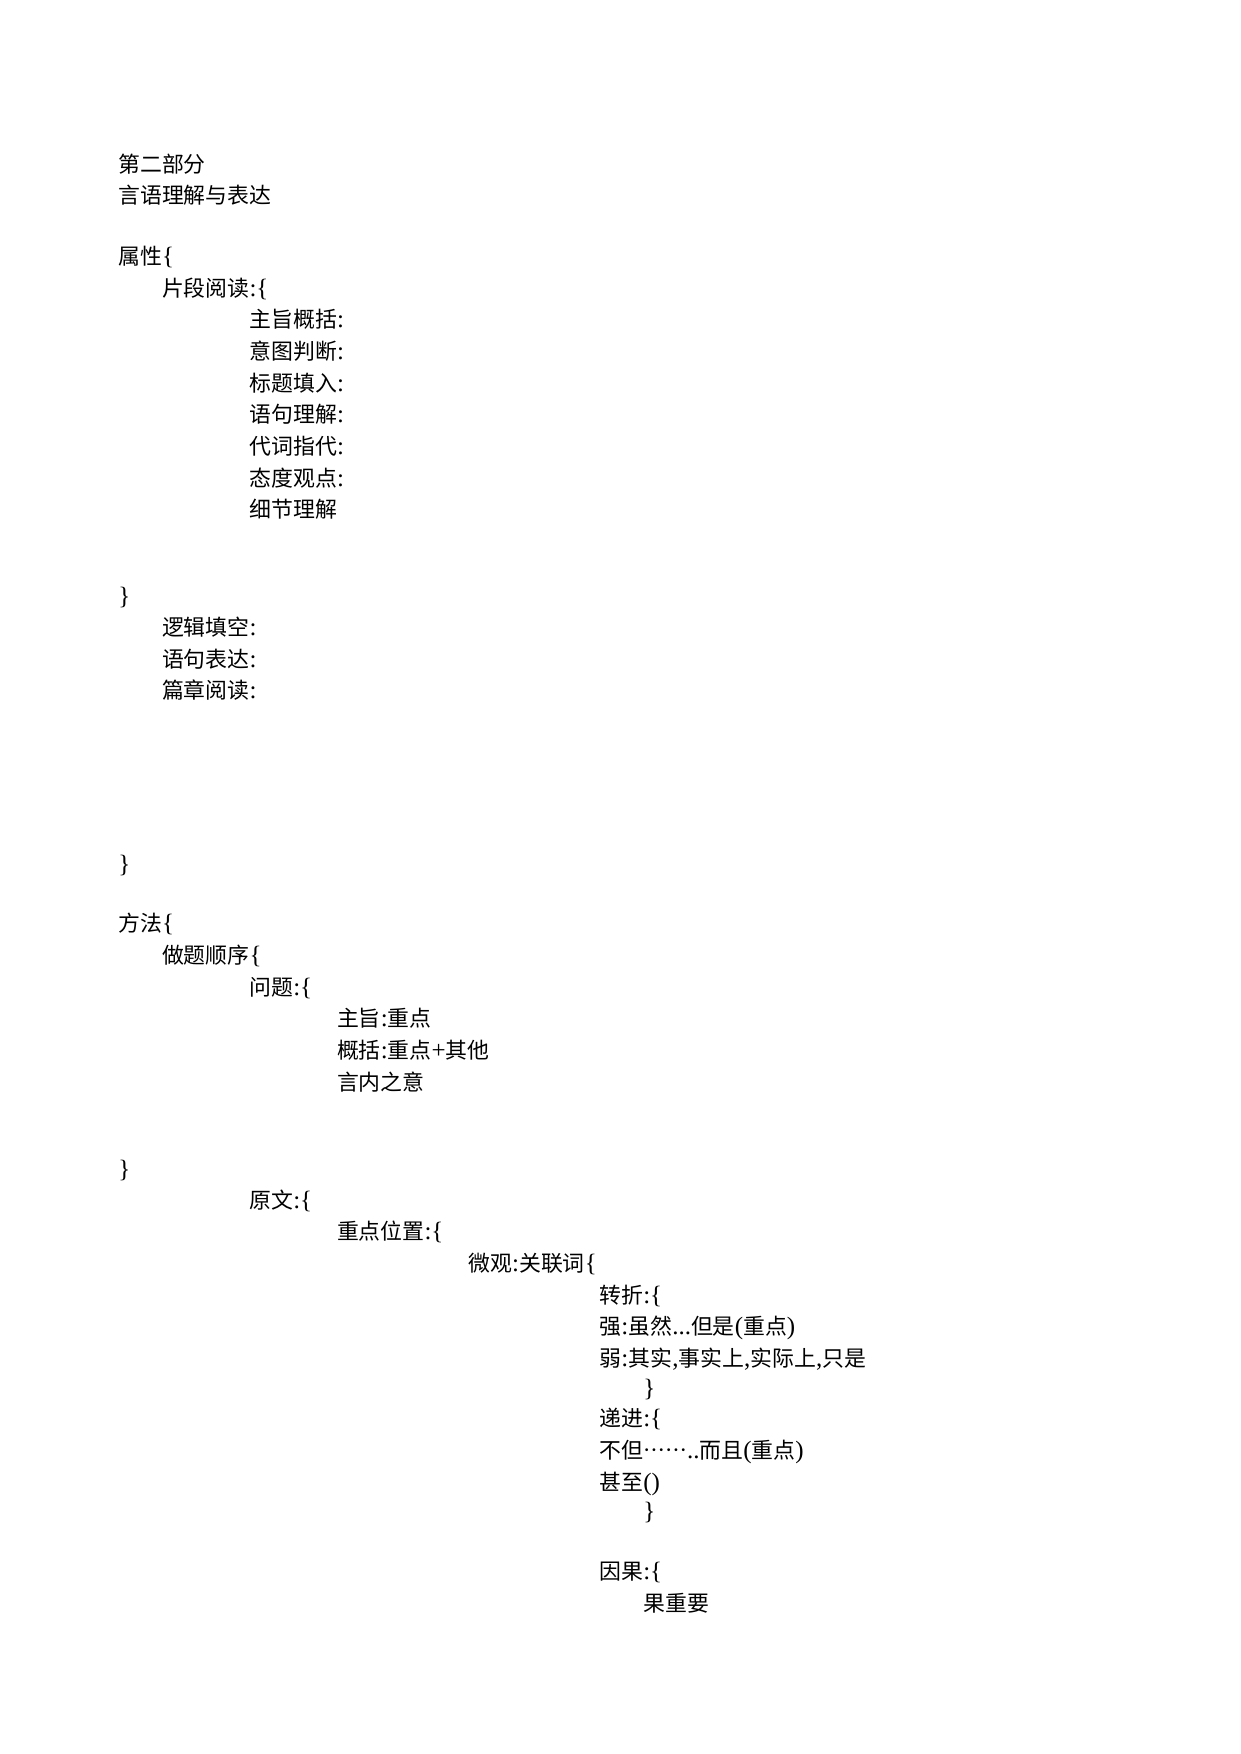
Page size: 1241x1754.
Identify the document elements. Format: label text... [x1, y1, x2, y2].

text 代词指代: [118, 429, 1122, 461]
text 概括:重点+其他 [118, 1033, 1122, 1065]
text 弱:其实,事实上,实际上,只是 [118, 1341, 1122, 1373]
text 主旨:重点 [118, 1001, 1122, 1033]
text 原文:{ [118, 1183, 1122, 1214]
text 逻辑填空: [118, 610, 1122, 642]
text 意图判断: [118, 334, 1122, 366]
text 属性{ [118, 239, 1122, 271]
text } [118, 1496, 1122, 1525]
text 标题填入: [118, 366, 1122, 397]
text } [118, 581, 1122, 610]
text 强:虽然...但是(重点) [118, 1309, 1122, 1341]
text 片段阅读:{ [118, 271, 1122, 302]
text 细节理解 [118, 492, 1122, 524]
text 递进:{ [118, 1401, 1122, 1433]
text 果重要 [118, 1586, 1122, 1617]
text } [118, 1154, 1122, 1183]
text 问题:{ [118, 970, 1122, 1001]
text 做题顺序{ [118, 938, 1122, 970]
text 态度观点: [118, 461, 1122, 492]
text 转折:{ [118, 1278, 1122, 1309]
text 言内之意 [118, 1065, 1122, 1096]
text 因果:{ [118, 1554, 1122, 1586]
text } [118, 849, 1122, 878]
text 不但……..而且(重点) [118, 1433, 1122, 1465]
text 重点位置:{ [118, 1214, 1122, 1246]
text 方法{ [118, 906, 1122, 938]
text 微观:关联词{ [118, 1246, 1122, 1278]
text 语句表达: [118, 642, 1122, 673]
text 第二部分 [118, 147, 1122, 178]
text 甚至() [118, 1465, 1122, 1496]
text 语句理解: [118, 397, 1122, 429]
text 篇章阅读: [118, 673, 1122, 705]
text } [118, 1373, 1122, 1401]
text 言语理解与表达 [118, 178, 1122, 210]
text 主旨概括: [118, 302, 1122, 334]
